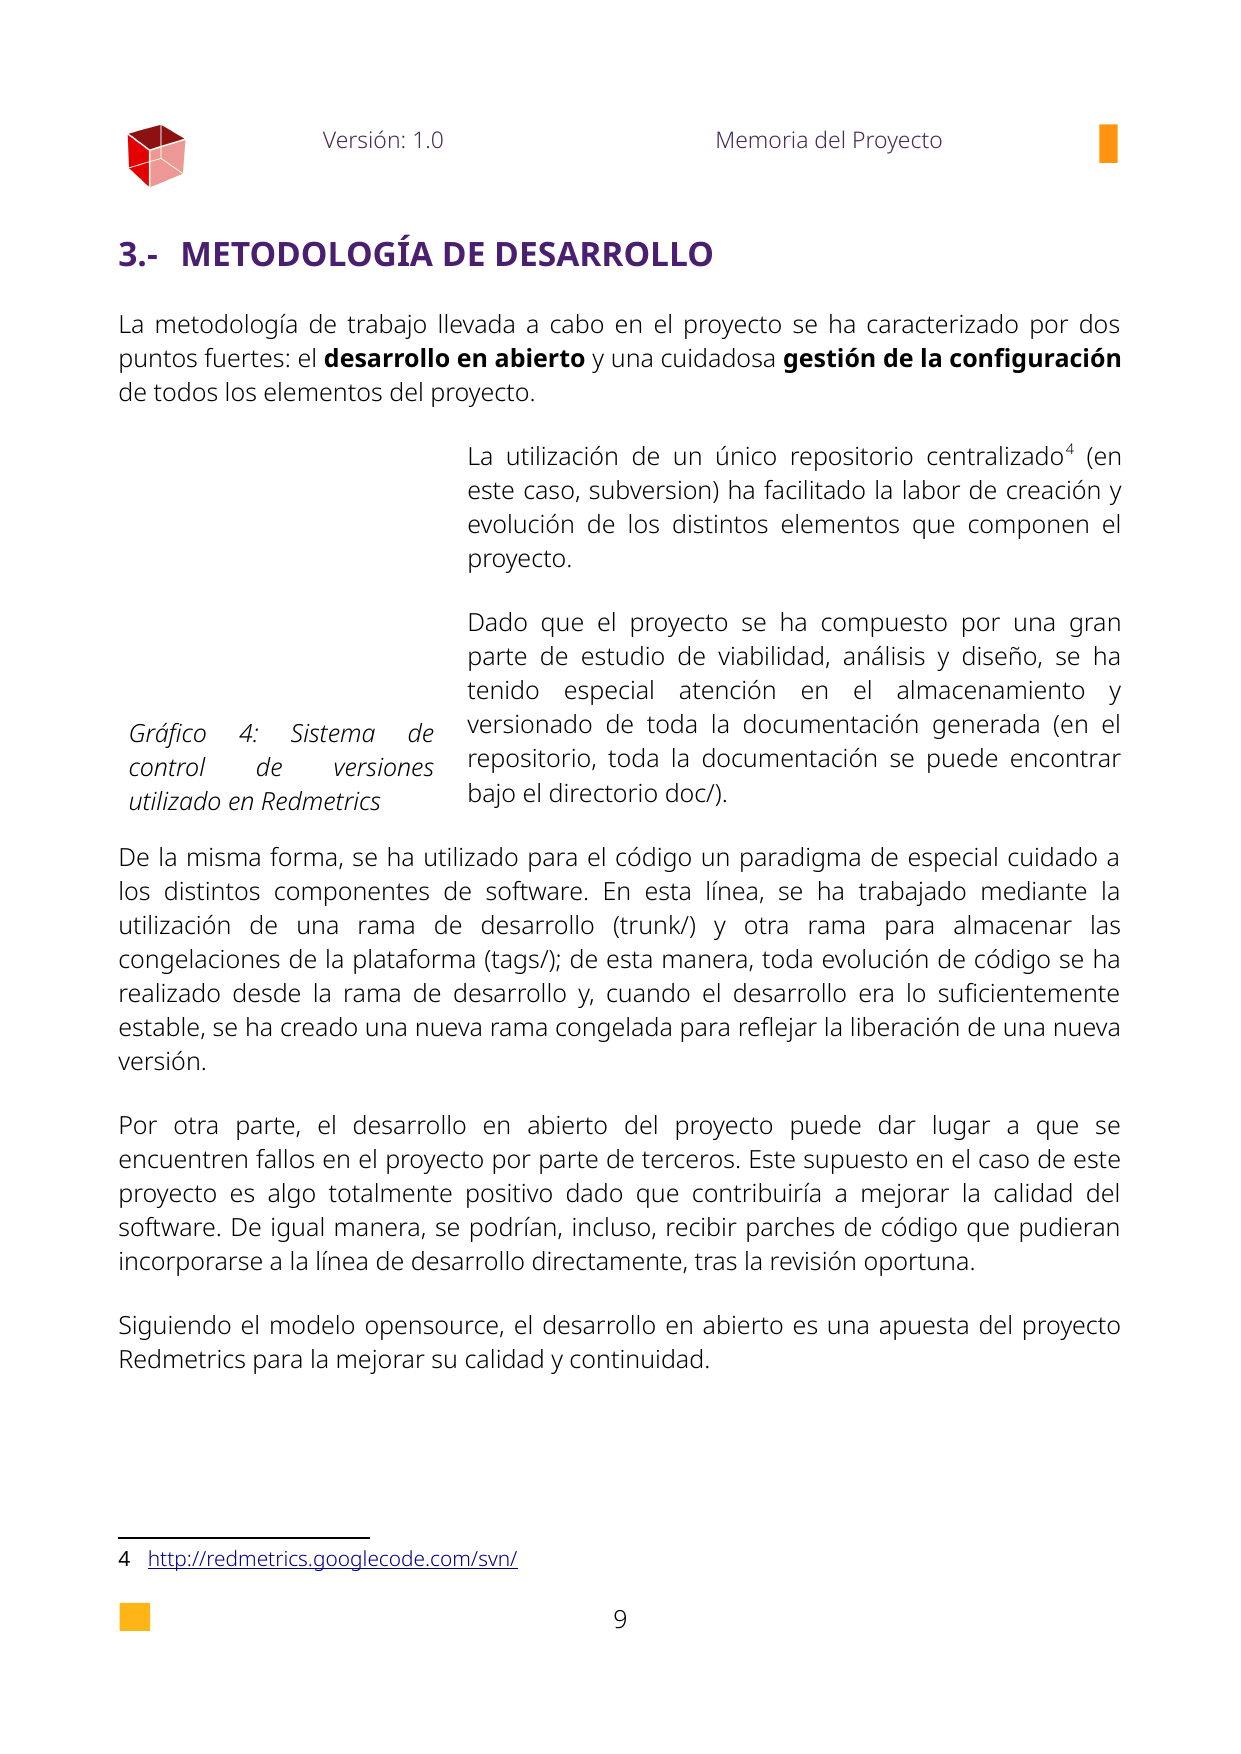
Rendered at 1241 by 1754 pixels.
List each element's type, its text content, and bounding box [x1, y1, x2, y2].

picture [123, 123, 189, 189]
subtitle Metodología de desarrollo [118, 231, 1122, 276]
text La metodología de trabajo llevada a cabo en el proyecto se ha caracterizado por dos puntos fuertes: el desarrollo en abierto y una cuidadosa gestión de la configuración de todos los elementos del proyecto. [118, 306, 1122, 409]
text Gráfico 4: Sistema de control de versiones utilizado en Redmetrics [128, 449, 437, 818]
text La utilización de un único repositorio centralizado (en este caso, subversion) ha facilitado la labor de creación y evolución de los distintos elementos que componen el proyecto. [118, 436, 1122, 575]
text Siguiendo el modelo opensource, el desarrollo en abierto es una apuesta del proyecto Redmetrics para la mejorar su calidad y continuidad. [118, 1308, 1122, 1376]
text Dado que el proyecto se ha compuesto por una gran parte de estudio de viabilidad, análisis y diseño, se ha tenido especial atención en el almacenamiento y versionado de toda la documentación generada (en el repositorio, toda la documentación se puede encontrar bajo el directorio doc/). [437, 605, 1122, 809]
text De la misma forma, se ha utilizado para el código un paradigma de especial cuidado a los distintos componentes de software. En esta línea, se ha trabajado mediante la utilización de una rama de desarrollo (trunk/) y otra rama para almacenar las congelaciones de la plataforma (tags/); de esta manera, toda evolución de código se ha realizado desde la rama de desarrollo y, cuando el desarrollo era lo suficientemente estable, se ha creado una nueva rama congelada para reflejar la liberación de una nueva versión. [118, 839, 1122, 1078]
text http://redmetrics.googlecode.com/svn/ [118, 1544, 1122, 1572]
text Por otra parte, el desarrollo en abierto del proyecto puede dar lugar a que se encuentren fallos en el proyecto por parte de terceros. Este supuesto en el caso de este proyecto es algo totalmente positivo dado que contribuiría a mejorar la calidad del software. De igual manera, se podrían, incluso, recibir parches de código que pudieran incorporarse a la línea de desarrollo directamente, tras la revisión oportuna. [118, 1108, 1122, 1278]
